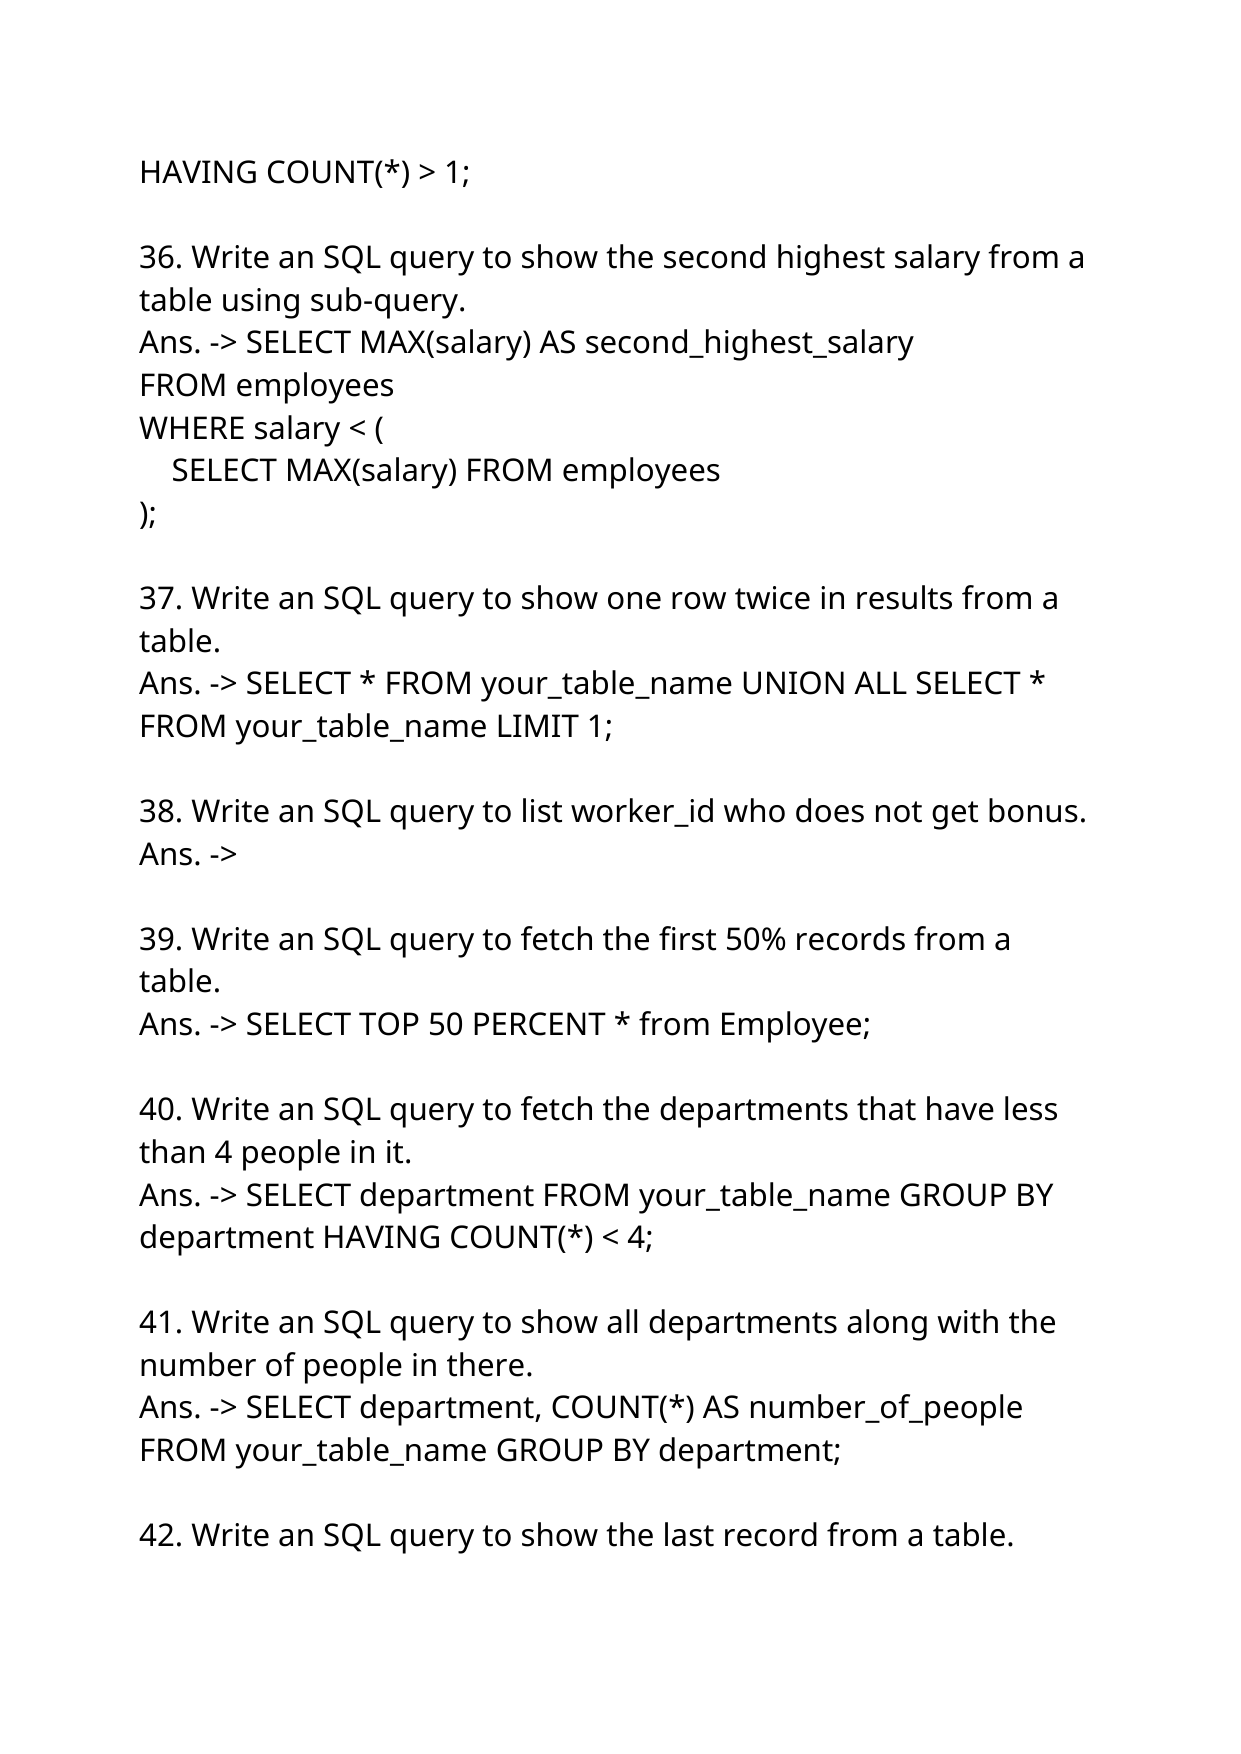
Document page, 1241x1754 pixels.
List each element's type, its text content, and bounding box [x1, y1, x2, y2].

text FROM employees [139, 363, 1101, 406]
text Ans. -> SELECT department, COUNT(*) AS number_of_people FROM your_table_name GROUP BY department; [139, 1386, 1101, 1471]
text 38. Write an SQL query to list worker_id who does not get bonus. [139, 789, 1101, 832]
text Ans. -> SELECT TOP 50 PERCENT * from Employee; [139, 1002, 1101, 1045]
text SELECT MAX(salary) FROM employees [139, 448, 1101, 491]
text Ans. -> SELECT * FROM your_table_name UNION ALL SELECT * FROM your_table_name LIMIT 1; [139, 661, 1101, 746]
text 37. Write an SQL query to show one row twice in results from a table. [139, 576, 1101, 661]
text WHERE salary < ( [139, 406, 1101, 448]
text Ans. -> SELECT MAX(salary) AS second_highest_salary [139, 320, 1101, 363]
text 36. Write an SQL query to show the second highest salary from a table using sub-query. [139, 235, 1101, 320]
text Ans. -> SELECT department FROM your_table_name GROUP BY department HAVING COUNT(*) < 4; [139, 1172, 1101, 1258]
text 41. Write an SQL query to show all departments along with the number of people in there. [139, 1300, 1101, 1386]
text Ans. -> [139, 832, 1101, 874]
text ); [139, 491, 1101, 533]
text 39. Write an SQL query to fetch the first 50% records from a table. [139, 917, 1101, 1002]
text HAVING COUNT(*) > 1; [139, 150, 1101, 193]
text 40. Write an SQL query to fetch the departments that have less than 4 people in it. [139, 1087, 1101, 1172]
text 42. Write an SQL query to show the last record from a table. [139, 1513, 1101, 1556]
